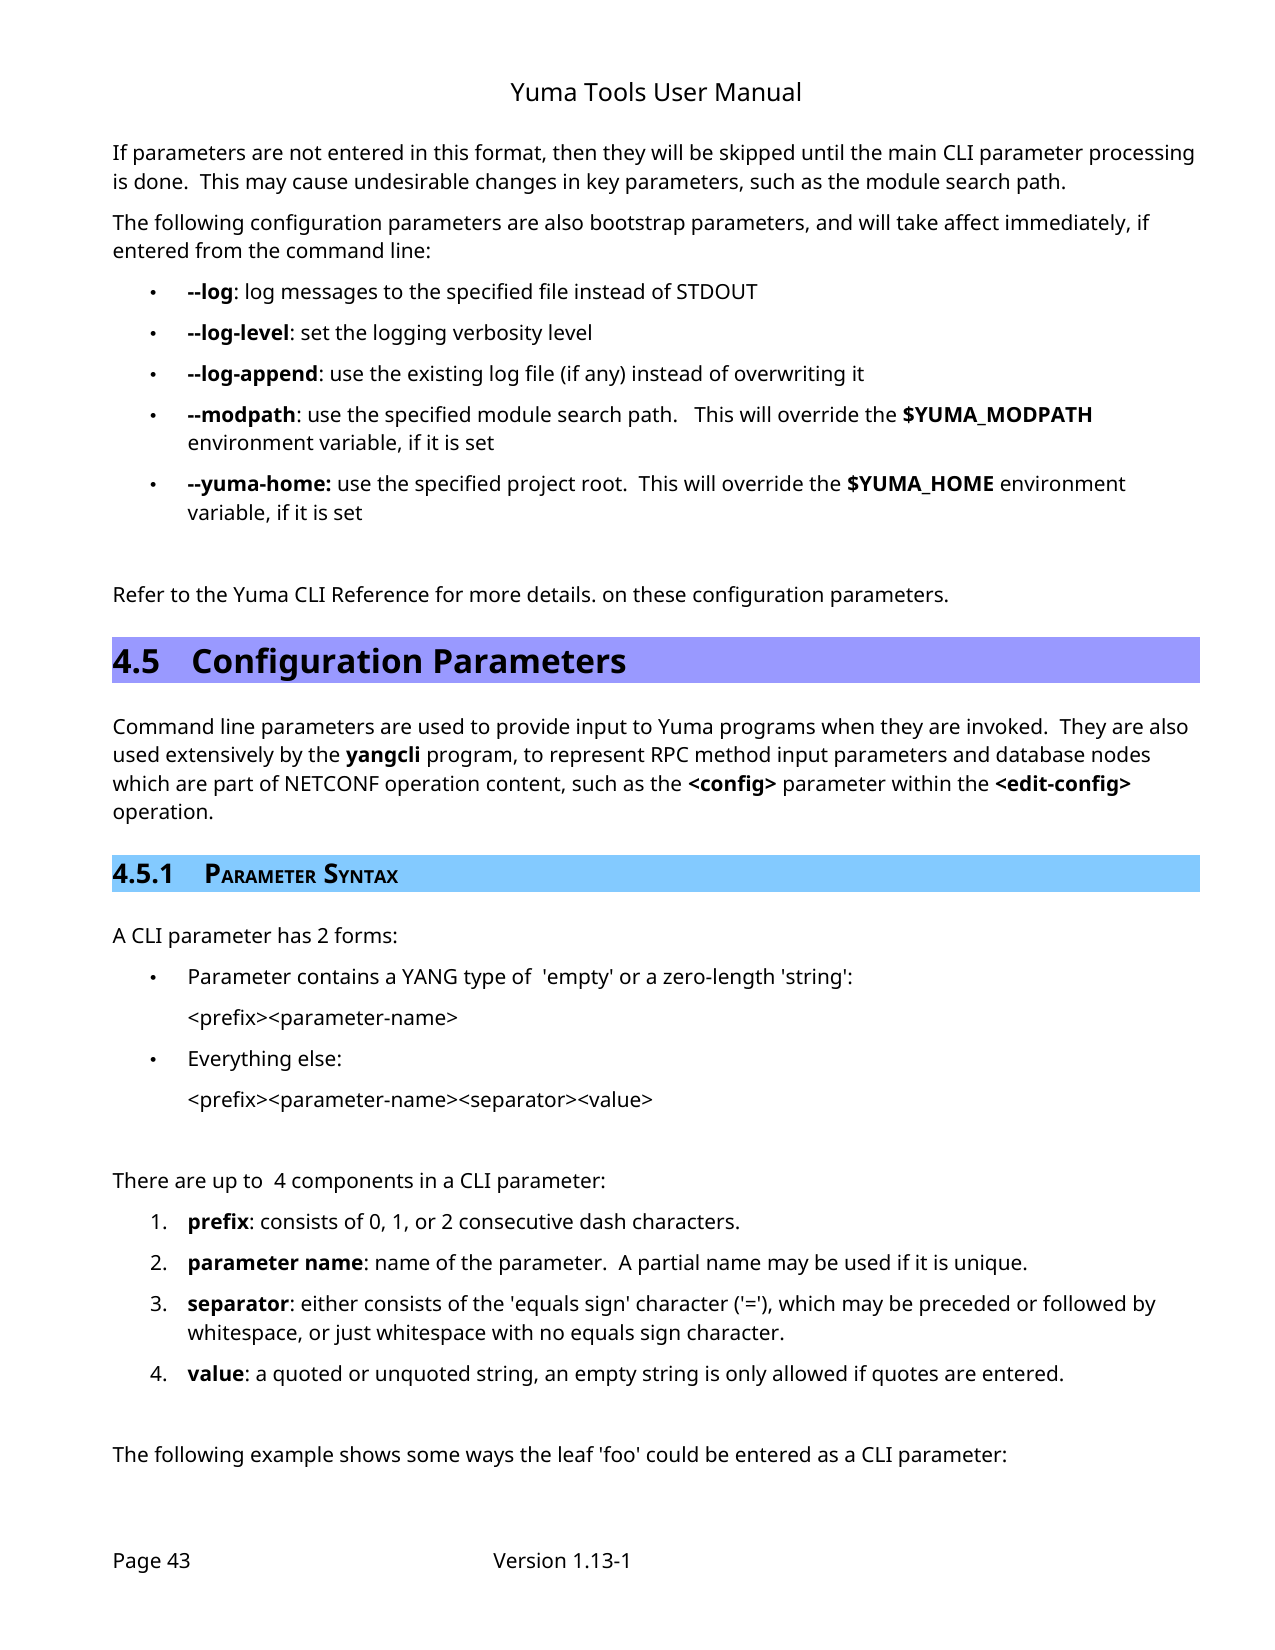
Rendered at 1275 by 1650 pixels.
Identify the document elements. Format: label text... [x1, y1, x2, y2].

list Parameter contains a YANG type of 'empty' or a zero-length 'string': [150, 962, 1200, 990]
text A CLI parameter has 2 forms: [112, 921, 1200, 949]
list --log: log messages to the specified file instead of STDOUT [150, 277, 1200, 306]
text Command line parameters are used to provide input to Yuma programs when they are invoked. They are also used extensively by the yangcli program, to represent RPC method input parameters and database nodes which are part of NETCONF operation content, such as the <config> parameter within the <edit-config> operation. [112, 712, 1200, 826]
list parameter name: name of the parameter. A partial name may be used if it is unique. [150, 1248, 1200, 1277]
list Everything else: [150, 1044, 1200, 1072]
list value: a quoted or unquoted string, an empty string is only allowed if quotes are entered. [150, 1359, 1200, 1387]
text The following example shows some ways the leaf 'foo' could be entered as a CLI parameter: [112, 1441, 1200, 1469]
list --log-append: use the existing log file (if any) instead of overwriting it [150, 359, 1200, 388]
list prefix: consists of 0, 1, or 2 consecutive dash characters. [150, 1207, 1200, 1236]
text Refer to the Yuma CLI Reference for more details. on these configuration parameters. [112, 580, 1200, 608]
list --yuma-home: use the specified project root. This will override the $YUMA_HOME environment variable, if it is set [150, 469, 1200, 526]
text If parameters are not entered in this format, then they will be skipped until the main CLI parameter processing is done. This may cause undesirable changes in key parameters, such as the module search path. [112, 138, 1200, 195]
list <prefix><parameter-name><separator><value> [150, 1085, 1200, 1113]
text There are up to 4 components in a CLI parameter: [112, 1167, 1200, 1195]
list <prefix><parameter-name> [150, 1003, 1200, 1031]
list separator: either consists of the 'equals sign' character ('='), which may be preceded or followed by whitespace, or just whitespace with no equals sign character. [150, 1289, 1200, 1346]
subtitle Configuration Parameters [112, 637, 1200, 683]
list --log-level: set the logging verbosity level [150, 318, 1200, 347]
subtitle Parameter Syntax [112, 855, 1200, 892]
list --modpath: use the specified module search path. This will override the $YUMA_MODPATH environment variable, if it is set [150, 400, 1200, 457]
text The following configuration parameters are also bootstrap parameters, and will take affect immediately, if entered from the command line: [112, 208, 1200, 265]
